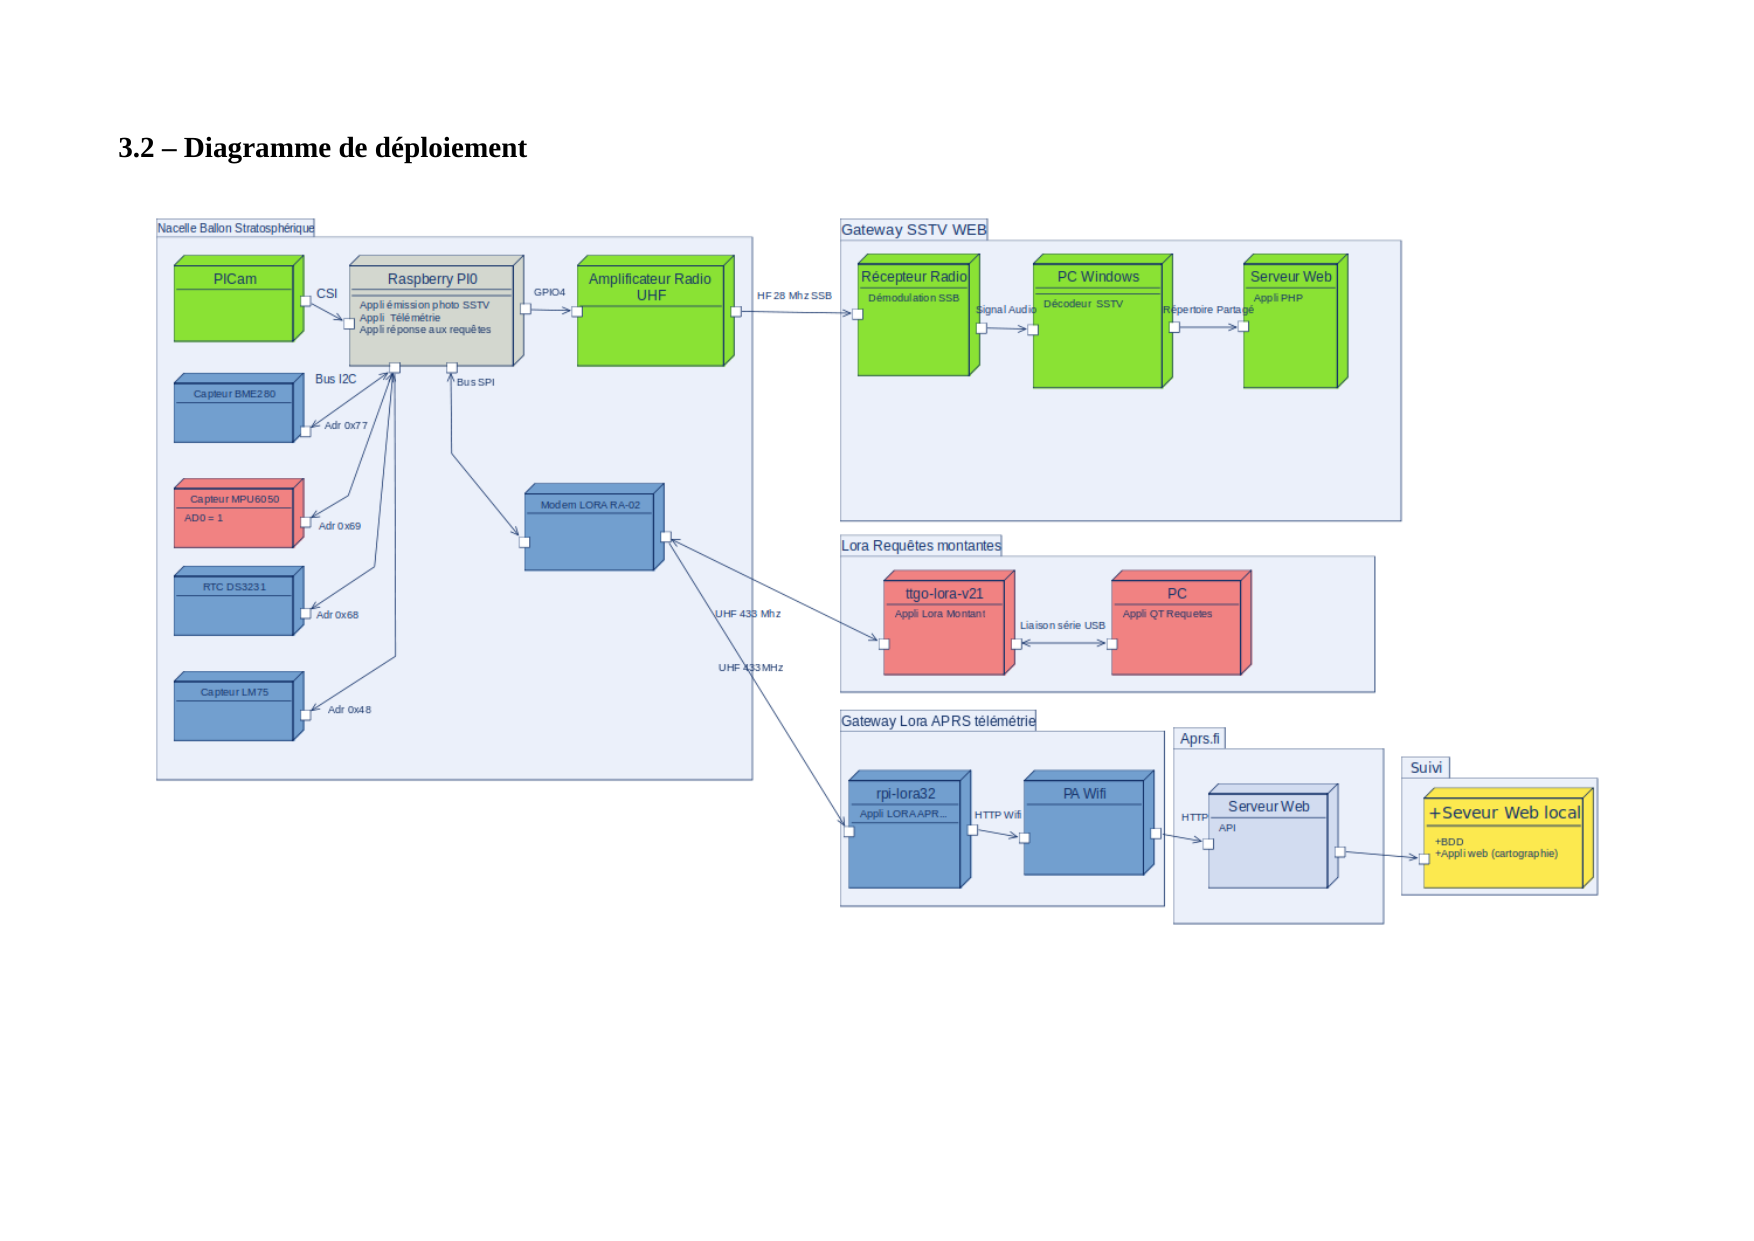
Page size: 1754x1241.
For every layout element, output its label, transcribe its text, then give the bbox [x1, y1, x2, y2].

picture [147, 208, 1607, 932]
subtitle Diagramme de déploiement [118, 130, 1636, 197]
